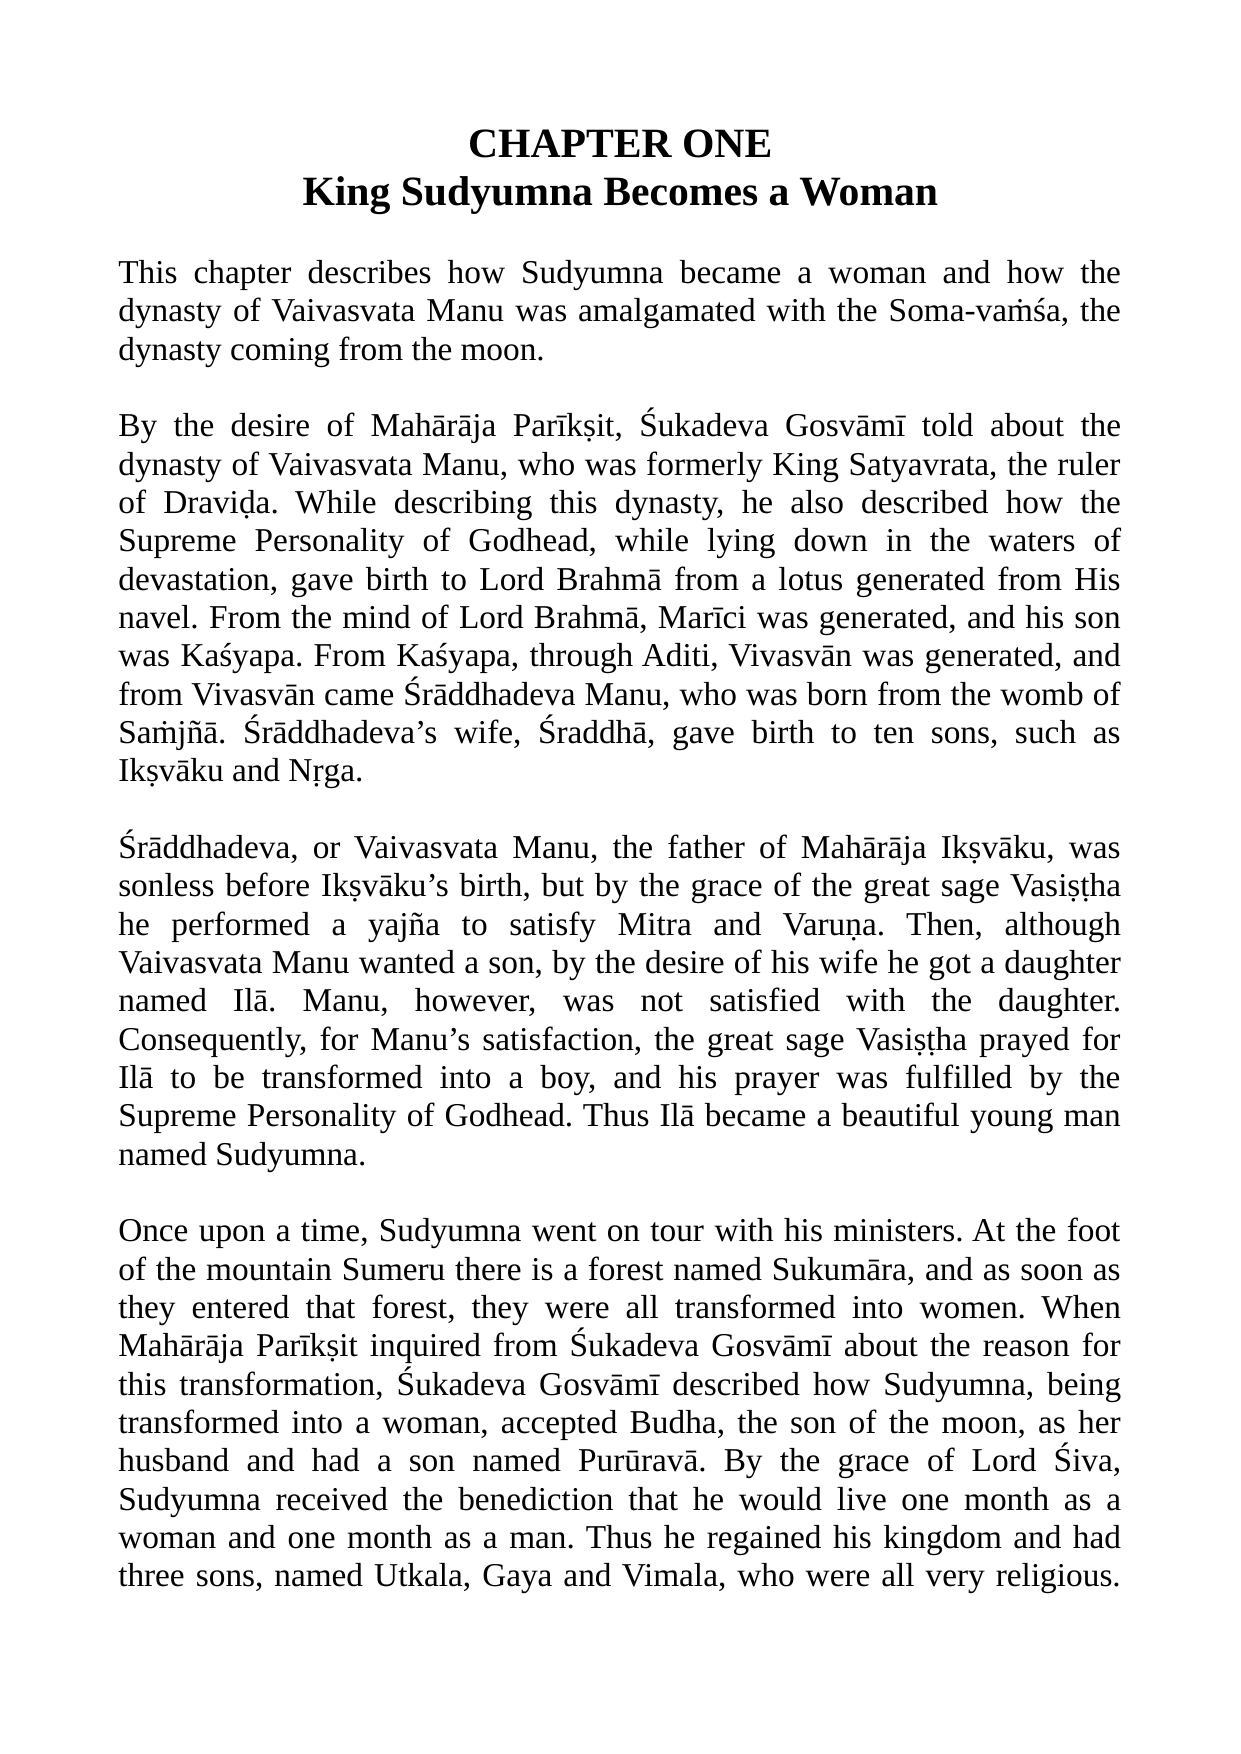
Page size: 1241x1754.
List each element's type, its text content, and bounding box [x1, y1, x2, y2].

text Śrāddhadeva, or Vaivasvata Manu, the father of Mahārāja Ikṣvāku, was sonless before Ikṣvāku’s birth, but by the grace of the great sage Vasiṣṭha he performed a yajña to satisfy Mitra and Varuṇa. Then, although Vaivasvata Manu wanted a son, by the desire of his wife he got a daughter named Ilā. Manu, however, was not satisfied with the daughter. Consequently, for Manu’s satisfaction, the great sage Vasiṣṭha prayed for Ilā to be transformed into a boy, and his prayer was fulfilled by the Supreme Personality of Godhead. Thus Ilā became a beautiful young man named Sudyumna. [118, 827, 1122, 1172]
text CHAPTER ONE [118, 118, 1122, 166]
text By the desire of Mahārāja Parīkṣit, Śukadeva Gosvāmī told about the dynasty of Vaivasvata Manu, who was formerly King Satyavrata, the ruler of Draviḍa. While describing this dynasty, he also described how the Supreme Personality of Godhead, while lying down in the waters of devastation, gave birth to Lord Brahmā from a lotus generated from His navel. From the mind of Lord Brahmā, Marīci was generated, and his son was Kaśyapa. From Kaśyapa, through Aditi, Vivasvān was generated, and from Vivasvān came Śrāddhadeva Manu, who was born from the womb of Saṁjñā. Śrāddhadeva’s wife, Śraddhā, gave birth to ten sons, such as Ikṣvāku and Nṛga. [118, 406, 1122, 789]
text King Sudyumna Becomes a Woman [118, 166, 1122, 214]
text This chapter describes how Sudyumna became a woman and how the dynasty of Vaivasvata Manu was amalgamated with the Soma-vaṁśa, the dynasty coming from the moon. [118, 252, 1122, 367]
text Once upon a time, Sudyumna went on tour with his ministers. At the foot of the mountain Sumeru there is a forest named Sukumāra, and as soon as they entered that forest, they were all transformed into women. When Mahārāja Parīkṣit inquired from Śukadeva Gosvāmī about the reason for this transformation, Śukadeva Gosvāmī described how Sudyumna, being transformed into a woman, accepted Budha, the son of the moon, as her husband and had a son named Purūravā. By the grace of Lord Śiva, Sudyumna received the benediction that he would live one month as a woman and one month as a man. Thus he regained his kingdom and had three sons, named Utkala, Gaya and Vimala, who were all very religious. [118, 1211, 1122, 1594]
